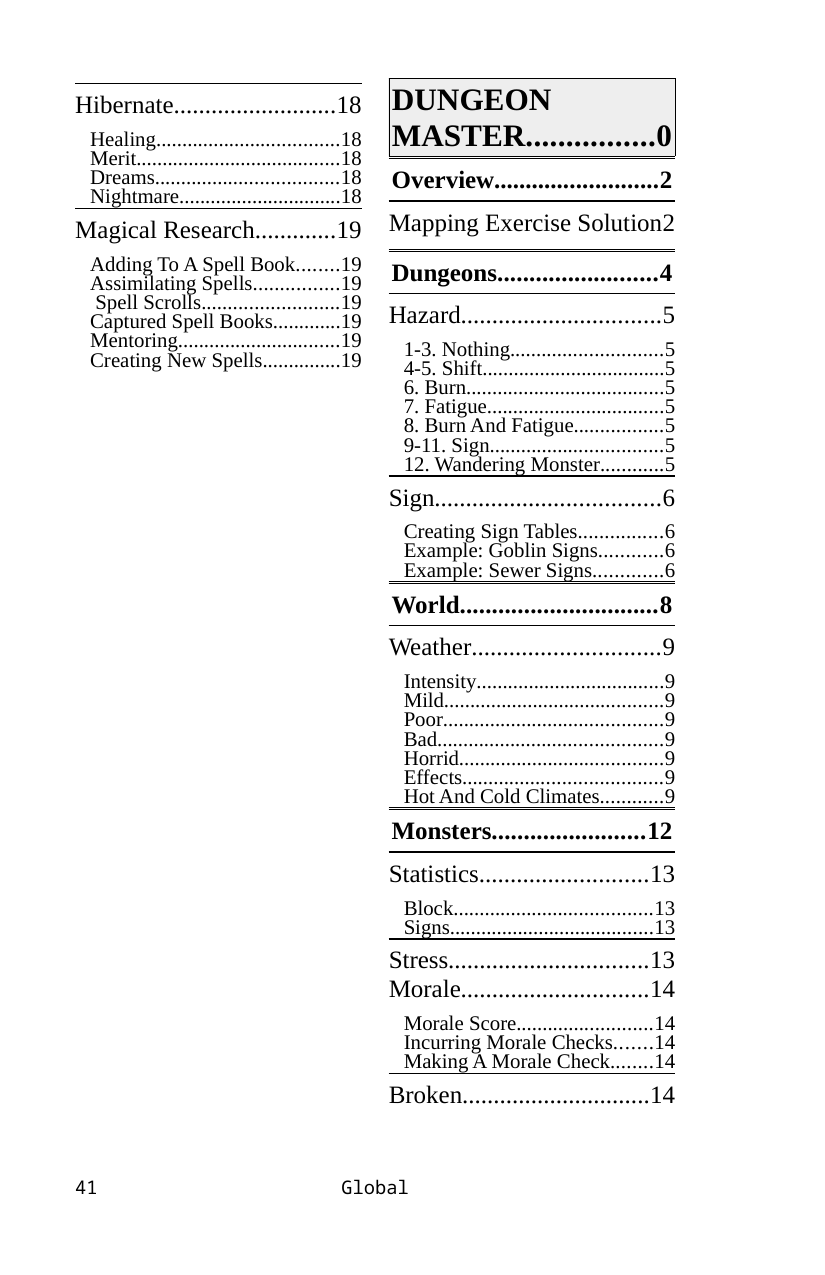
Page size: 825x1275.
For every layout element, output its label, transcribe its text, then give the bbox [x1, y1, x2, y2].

text Mentoring 19 [90, 333, 362, 352]
text Block 13 [403, 899, 675, 919]
text Assimilating spells 19 [90, 275, 362, 294]
text Merit 18 [90, 150, 362, 169]
text Making a Morale Check 14 [403, 1053, 675, 1072]
text Incurring Morale Checks 14 [403, 1034, 675, 1053]
text Example: Sewer Signs 6 [403, 562, 675, 581]
text 1-3. Nothing 5 [403, 341, 675, 360]
text Bad 9 [403, 731, 675, 750]
text Hazard 5 [388, 294, 675, 338]
text Creating Sign Tables 6 [403, 523, 675, 542]
text hibernate 18 [75, 84, 362, 128]
text Adding to a spell book 19 [90, 256, 362, 275]
text Monsters 12 [388, 810, 675, 845]
text Healing 18 [90, 131, 362, 150]
text Hot and Cold Climates 9 [403, 788, 675, 807]
text Effects 9 [403, 769, 675, 788]
text Stress 13 [388, 939, 675, 967]
text Horrid 9 [403, 750, 675, 769]
text 7. Fatigue 5 [403, 398, 675, 417]
text Morale Score 14 [403, 1015, 675, 1034]
text Signs 13 [403, 919, 675, 938]
text Sign 6 [388, 476, 675, 520]
text 12. Wandering Monster 5 [403, 456, 675, 475]
text Poor 9 [403, 711, 675, 731]
text Statistics 13 [388, 852, 675, 897]
text Captured Spell Books 19 [90, 313, 362, 333]
text 8. burn and fatigue 5 [403, 417, 675, 437]
text Dungeon Master 0 [390, 79, 675, 156]
text Nightmare 18 [90, 188, 362, 208]
text Overview 2 [388, 159, 675, 194]
text Weather 9 [388, 626, 675, 670]
text Mild 9 [403, 692, 675, 711]
text World 8 [388, 584, 675, 619]
text Magical Research 19 [75, 209, 362, 253]
text 4-5. Shift 5 [403, 360, 675, 379]
text Example: Goblin Signs 6 [403, 542, 675, 562]
text Dungeons 4 [388, 252, 675, 286]
text Spell Scrolls 19 [90, 294, 362, 313]
text 9-11. Sign 5 [403, 437, 675, 456]
text broken 14 [388, 1074, 675, 1118]
text Mapping Exercise Solution 2 [388, 201, 675, 246]
text 6. Burn 5 [403, 379, 675, 398]
text Dreams 18 [90, 169, 362, 188]
text Creating New Spells 19 [90, 352, 362, 371]
text Intensity 9 [403, 673, 675, 692]
text morale 14 [388, 967, 675, 1012]
